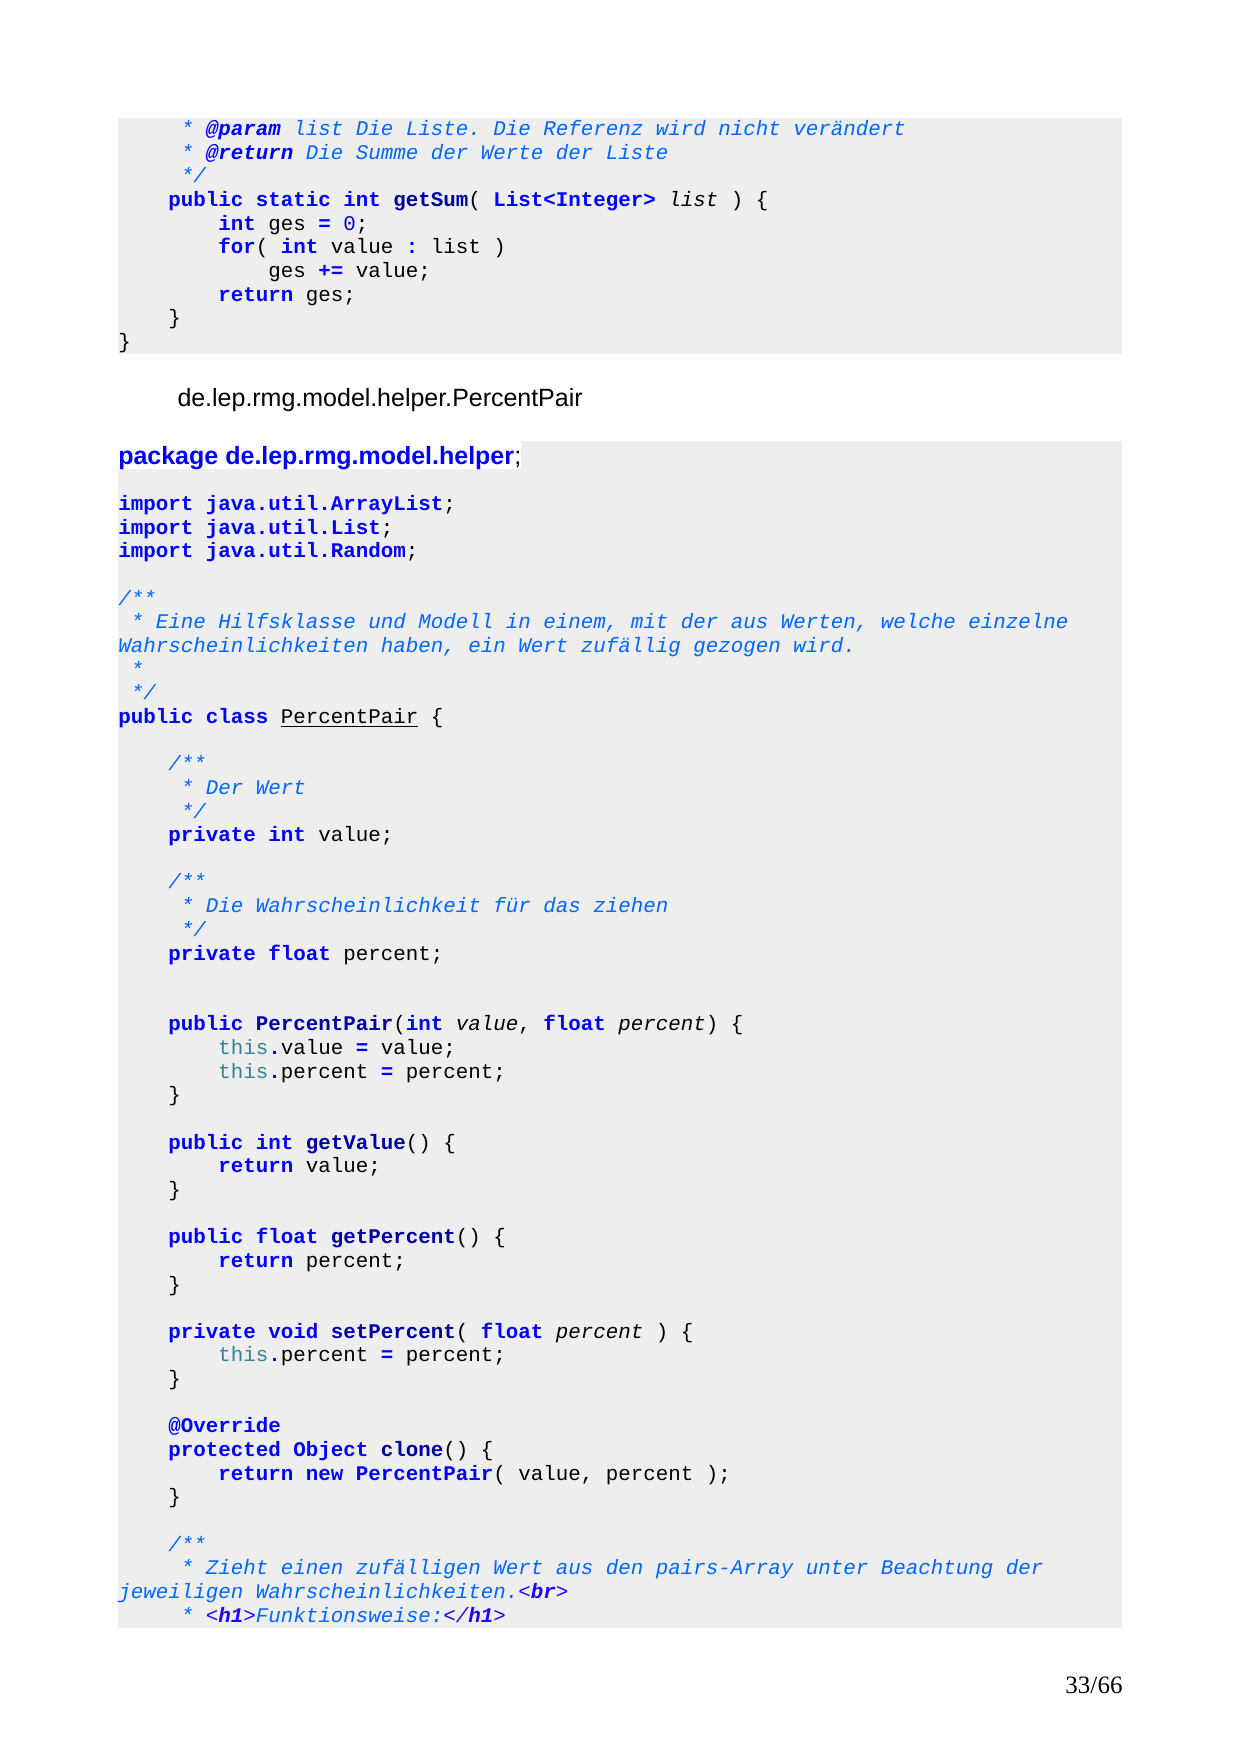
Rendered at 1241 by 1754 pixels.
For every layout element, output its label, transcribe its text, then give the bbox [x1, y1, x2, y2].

text this.value = value; [118, 1037, 1122, 1061]
text * Der Wert [118, 777, 1122, 801]
text */ [118, 165, 1122, 189]
text return new PercentPair( value, percent ); [118, 1463, 1122, 1486]
text return percent; [118, 1250, 1122, 1273]
text * [118, 659, 1122, 682]
text */ [118, 801, 1122, 824]
text public class PercentPair { [118, 706, 1122, 730]
text this.percent = percent; [118, 1344, 1122, 1368]
text * Die Wahrscheinlichkeit für das ziehen [118, 895, 1122, 919]
text } [118, 1486, 1122, 1510]
text @Override [118, 1415, 1122, 1439]
text } [118, 1368, 1122, 1392]
text protected Object clone() { [118, 1439, 1122, 1463]
text public int getValue() { [118, 1132, 1122, 1155]
text import java.util.List; [118, 517, 1122, 541]
text /** [118, 1534, 1122, 1557]
text } [118, 1179, 1122, 1203]
text * @return Die Summe der Werte der Liste [118, 142, 1122, 165]
text int ges = 0; [118, 213, 1122, 236]
text /** [118, 588, 1122, 611]
text public float getPercent() { [118, 1226, 1122, 1250]
text return value; [118, 1155, 1122, 1179]
text public static int getSum( List<Integer> list ) { [118, 189, 1122, 213]
text de.lep.rmg.model.helper.PercentPair [118, 383, 1122, 412]
text */ [118, 919, 1122, 942]
text /** [118, 753, 1122, 777]
text } [118, 1084, 1122, 1108]
text * <h1>Funktionsweise:</h1> [118, 1604, 1122, 1628]
text * @param list Die Liste. Die Referenz wird nicht verändert [118, 118, 1122, 142]
text private void setPercent( float percent ) { [118, 1321, 1122, 1344]
text package de.lep.rmg.model.helper; [118, 441, 1122, 469]
text import java.util.Random; [118, 541, 1122, 564]
text * Eine Hilfsklasse und Modell in einem, mit der aus Werten, welche einzelne Wahrscheinlichkeiten haben, ein Wert zufällig gezogen wird. [118, 611, 1122, 659]
text */ [118, 682, 1122, 706]
text } [118, 331, 1122, 354]
text /** [118, 872, 1122, 895]
text for( int value : list ) [118, 236, 1122, 260]
text public PercentPair(int value, float percent) { [118, 1013, 1122, 1037]
text ges += value; [118, 260, 1122, 284]
text } [118, 1273, 1122, 1297]
text return ges; [118, 284, 1122, 307]
text * Zieht einen zufälligen Wert aus den pairs-Array unter Beachtung der jeweiligen Wahrscheinlichkeiten.<br> [118, 1557, 1122, 1604]
text private int value; [118, 824, 1122, 848]
text } [118, 307, 1122, 331]
text import java.util.ArrayList; [118, 493, 1122, 517]
text private float percent; [118, 942, 1122, 966]
text this.percent = percent; [118, 1061, 1122, 1084]
